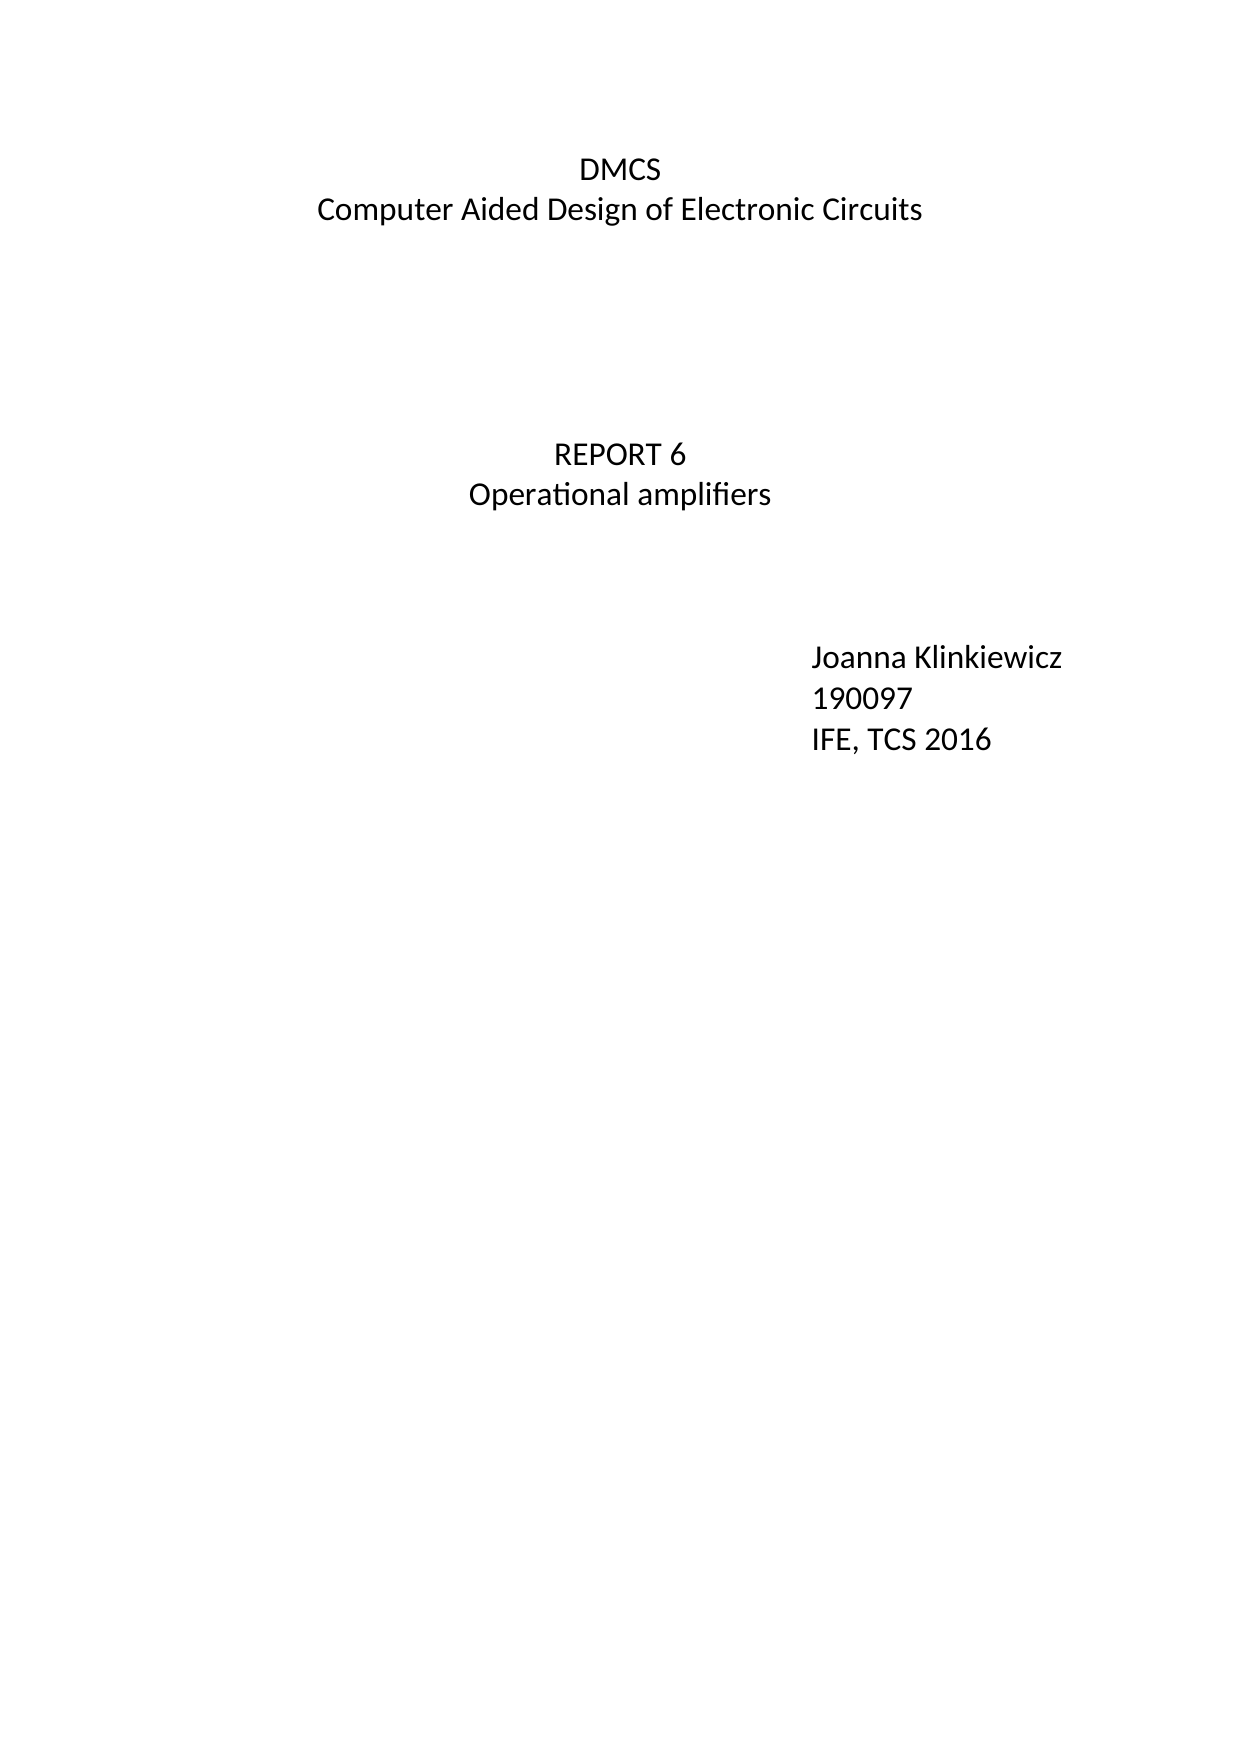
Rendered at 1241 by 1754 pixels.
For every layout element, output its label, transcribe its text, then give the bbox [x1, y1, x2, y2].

text Computer Aided Design of Electronic Circuits [148, 188, 1093, 229]
text Joanna Klinkiewicz [811, 636, 1093, 677]
text Operational amplifiers [148, 473, 1093, 514]
text REPORT 6 [148, 433, 1093, 473]
text 190097 [811, 677, 1093, 718]
text DMCS [148, 148, 1093, 188]
text IFE, TCS 2016 [811, 718, 1093, 758]
